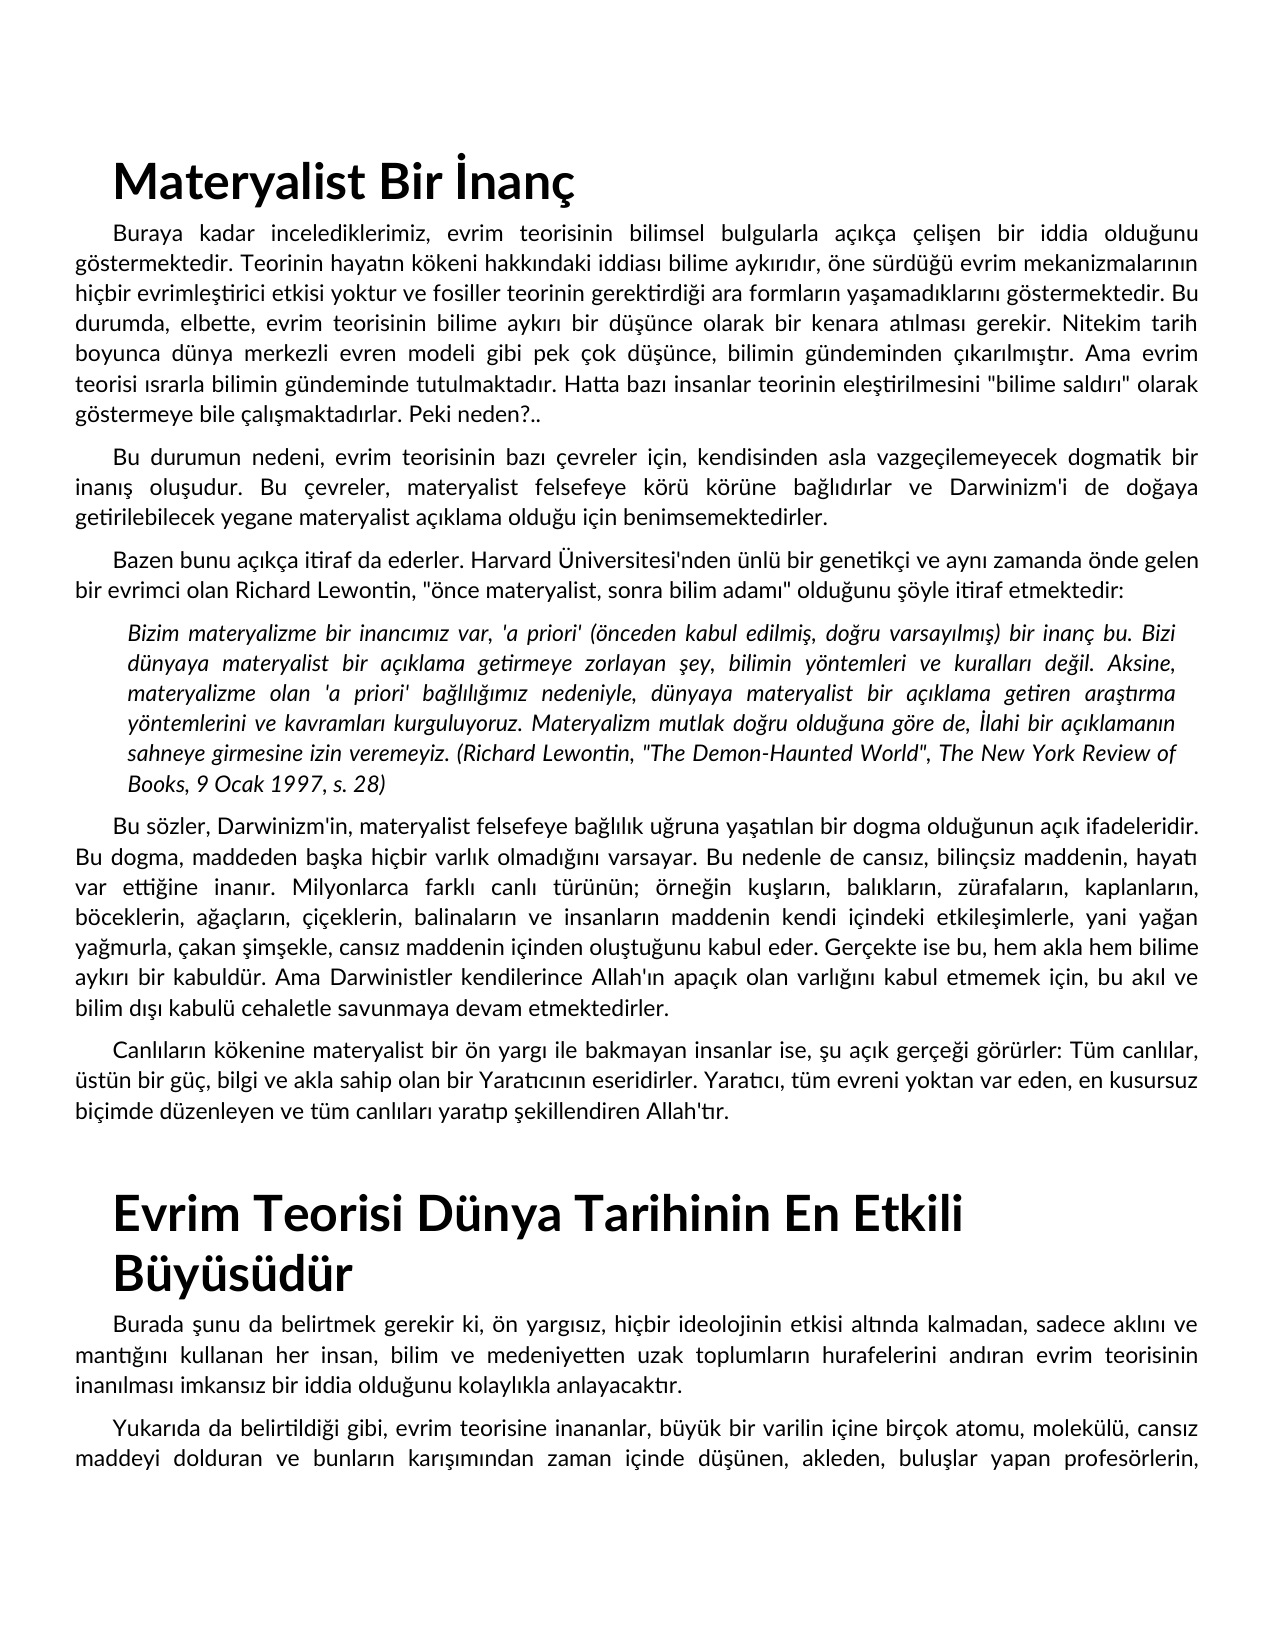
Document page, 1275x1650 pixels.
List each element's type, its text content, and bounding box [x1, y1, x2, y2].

text Bizim materyalizme bir inancımız var, 'a priori' (önceden kabul edilmiş, doğru varsayılmış) bir inanç bu. Bizi dünyaya materyalist bir açıklama getirmeye zorlayan şey, bilimin yöntemleri ve kuralları değil. Aksine, materyalizme olan 'a priori' bağlılığımız nedeniyle, dünyaya materyalist bir açıklama getiren araştırma yöntemlerini ve kavramları kurguluyoruz. Materyalizm mutlak doğru olduğuna göre de, İlahi bir açıklamanın sahneye girmesine izin veremeyiz. (Richard Lewontin, "The Demon-Haunted World", The New York Review of Books, 9 Ocak 1997, s. 28) [127, 618, 1177, 797]
subtitle Evrim Teorisi Dünya Tarihinin En Etkili Büyüsüdür [112, 1182, 1200, 1302]
subtitle Materyalist Bir İnanç [112, 150, 1200, 210]
text Bu durumun nedeni, evrim teorisinin bazı çevreler için, kendisinden asla vazgeçilemeyecek dogmatik bir inanış oluşudur. Bu çevreler, materyalist felsefeye körü körüne bağlıdırlar ve Darwinizm'i de doğaya getirilebilecek yegane materyalist açıklama olduğu için benimsemektedirler. [75, 442, 1200, 530]
text Bu sözler, Darwinizm'in, materyalist felsefeye bağlılık uğruna yaşatılan bir dogma olduğunun açık ifadeleridir. Bu dogma, maddeden başka hiçbir varlık olmadığını varsayar. Bu nedenle de cansız, bilinçsiz maddenin, hayatı var ettiğine inanır. Milyonlarca farklı canlı türünün; örneğin kuşların, balıkların, zürafaların, kaplanların, böceklerin, ağaçların, çiçeklerin, balinaların ve insanların maddenin kendi içindeki etkileşimlerle, yani yağan yağmurla, çakan şimşekle, cansız maddenin içinden oluştuğunu kabul eder. Gerçekte ise bu, hem akla hem bilime aykırı bir kabuldür. Ama Darwinistler kendilerince Allah'ın apaçık olan varlığını kabul etmemek için, bu akıl ve bilim dışı kabulü cehaletle savunmaya devam etmektedirler. [75, 812, 1200, 1021]
text Bazen bunu açıkça itiraf da ederler. Harvard Üniversitesi'nden ünlü bir genetikçi ve aynı zamanda önde gelen bir evrimci olan Richard Lewontin, "önce materyalist, sonra bilim adamı" olduğunu şöyle itiraf etmektedir: [75, 545, 1200, 603]
text Burada şunu da belirtmek gerekir ki, ön yargısız, hiçbir ideolojinin etkisi altında kalmadan, sadece aklını ve mantığını kullanan her insan, bilim ve medeniyetten uzak toplumların hurafelerini andıran evrim teorisinin inanılması imkansız bir iddia olduğunu kolaylıkla anlayacaktır. [75, 1310, 1200, 1398]
text Canlıların kökenine materyalist bir ön yargı ile bakmayan insanlar ise, şu açık gerçeği görürler: Tüm canlılar, üstün bir güç, bilgi ve akla sahip olan bir Yaratıcının eseridirler. Yaratıcı, tüm evreni yoktan var eden, en kusursuz biçimde düzenleyen ve tüm canlıları yaratıp şekillendiren Allah'tır. [75, 1036, 1200, 1124]
text Buraya kadar incelediklerimiz, evrim teorisinin bilimsel bulgularla açıkça çelişen bir iddia olduğunu göstermektedir. Teorinin hayatın kökeni hakkındaki iddiası bilime aykırıdır, öne sürdüğü evrim mekanizmalarının hiçbir evrimleştirici etkisi yoktur ve fosiller teorinin gerektirdiği ara formların yaşamadıklarını göstermektedir. Bu durumda, elbette, evrim teorisinin bilime aykırı bir düşünce olarak bir kenara atılması gerekir. Nitekim tarih boyunca dünya merkezli evren modeli gibi pek çok düşünce, bilimin gündeminden çıkarılmıştır. Ama evrim teorisi ısrarla bilimin gündeminde tutulmaktadır. Hatta bazı insanlar teorinin eleştirilmesini "bilime saldırı" olarak göstermeye bile çalışmaktadırlar. Peki neden?.. [75, 218, 1200, 427]
text Yukarıda da belirtildiği gibi, evrim teorisine inananlar, büyük bir varilin içine birçok atomu, molekülü, cansız maddeyi dolduran ve bunların karışımından zaman içinde düşünen, akleden, buluşlar yapan profesörlerin, [75, 1413, 1200, 1471]
